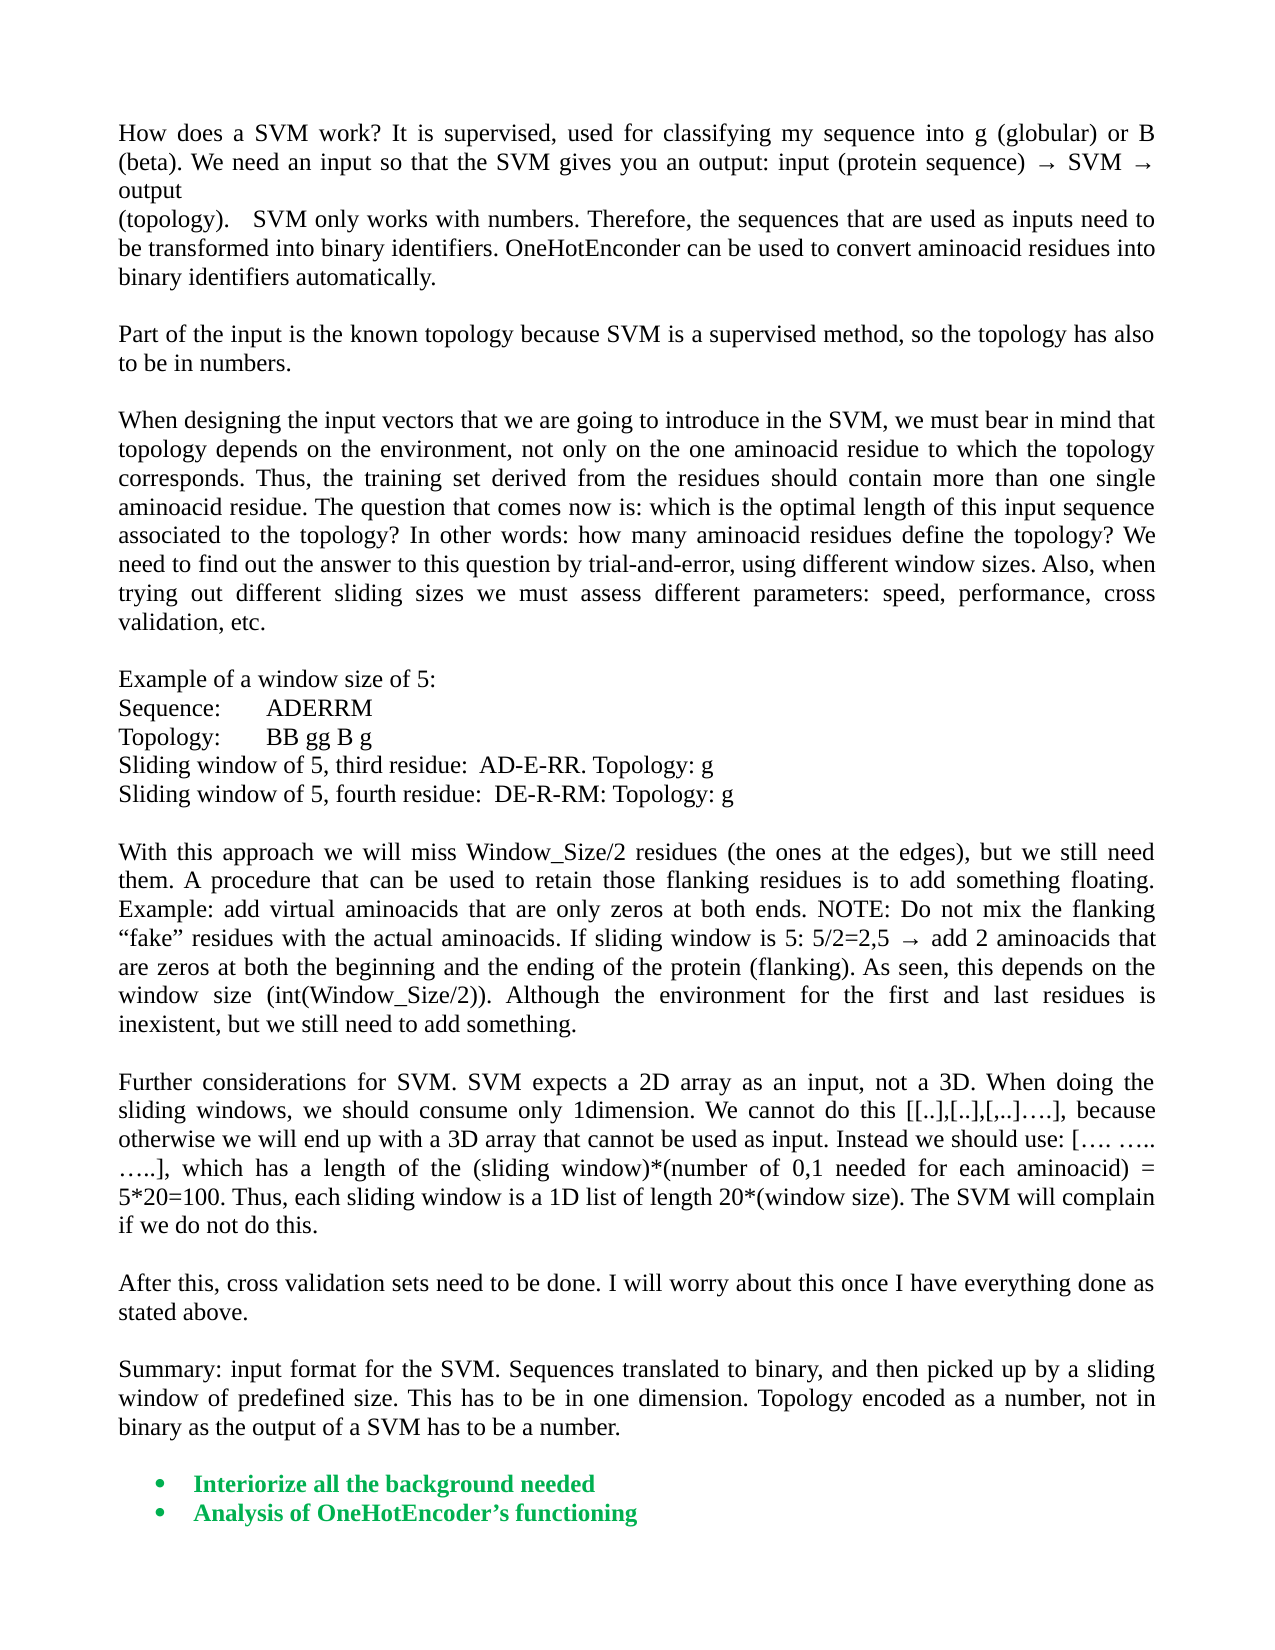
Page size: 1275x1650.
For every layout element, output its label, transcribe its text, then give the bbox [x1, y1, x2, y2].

text With this approach we will miss Window_Size/2 residues (the ones at the edges), but we still need them. A procedure that can be used to retain those flanking residues is to add something floating. Example: add virtual aminoacids that are only zeros at both ends. NOTE: Do not mix the flanking “fake” residues with the actual aminoacids. If sliding window is 5: 5/2=2,5 → add 2 aminoacids that are zeros at both the beginning and the ending of the protein (flanking). As seen, this depends on the window size (int(Window_Size/2)). Although the environment for the first and last residues is inexistent, but we still need to add something. [118, 837, 1157, 1038]
text Summary: input format for the SVM. Sequences translated to binary, and then picked up by a sliding window of predefined size. This has to be in one dimension. Topology encoded as a number, not in binary as the output of a SVM has to be a number. [118, 1354, 1157, 1441]
text After this, cross validation sets need to be done. I will worry about this once I have everything done as stated above. [118, 1268, 1157, 1326]
text Sliding window of 5, third residue: AD-E-RR. Topology: g [118, 751, 1157, 779]
text How does a SVM work? It is supervised, used for classifying my sequence into g (globular) or B (beta). We need an input so that the SVM gives you an output: input (protein sequence) → SVM → output (topology). SVM only works with numbers. Therefore, the sequences that are used as inputs need to be transformed into binary identifiers. OneHotEnconder can be used to convert aminoacid residues into binary identifiers automatically. [118, 118, 1157, 291]
text Sliding window of 5, fourth residue: DE-R-RM: Topology: g [118, 779, 1157, 808]
text Topology: BB gg B g [118, 722, 1157, 751]
list Interiorize all the background needed [156, 1469, 1157, 1498]
text Example of a window size of 5: [118, 664, 1157, 693]
text Part of the input is the known topology because SVM is a supervised method, so the topology has also to be in numbers. [118, 319, 1157, 377]
text Further considerations for SVM. SVM expects a 2D array as an input, not a 3D. When doing the sliding windows, we should consume only 1dimension. We cannot do this [[..],[..],[,..]….], because otherwise we will end up with a 3D array that cannot be used as input. Instead we should use: […. ….. …..], which has a length of the (sliding window)*(number of 0,1 needed for each aminoacid) = 5*20=100. Thus, each sliding window is a 1D list of length 20*(window size). The SVM will complain if we do not do this. [118, 1067, 1157, 1239]
text Sequence: ADERRM [118, 693, 1157, 722]
text When designing the input vectors that we are going to introduce in the SVM, we must bear in mind that topology depends on the environment, not only on the one aminoacid residue to which the topology corresponds. Thus, the training set derived from the residues should contain more than one single aminoacid residue. The question that comes now is: which is the optimal length of this input sequence associated to the topology? In other words: how many aminoacid residues define the topology? We need to find out the answer to this question by trial-and-error, using different window sizes. Also, when trying out different sliding sizes we must assess different parameters: speed, performance, cross validation, etc. [118, 406, 1157, 636]
list Analysis of OneHotEncoder’s functioning [156, 1498, 1157, 1527]
